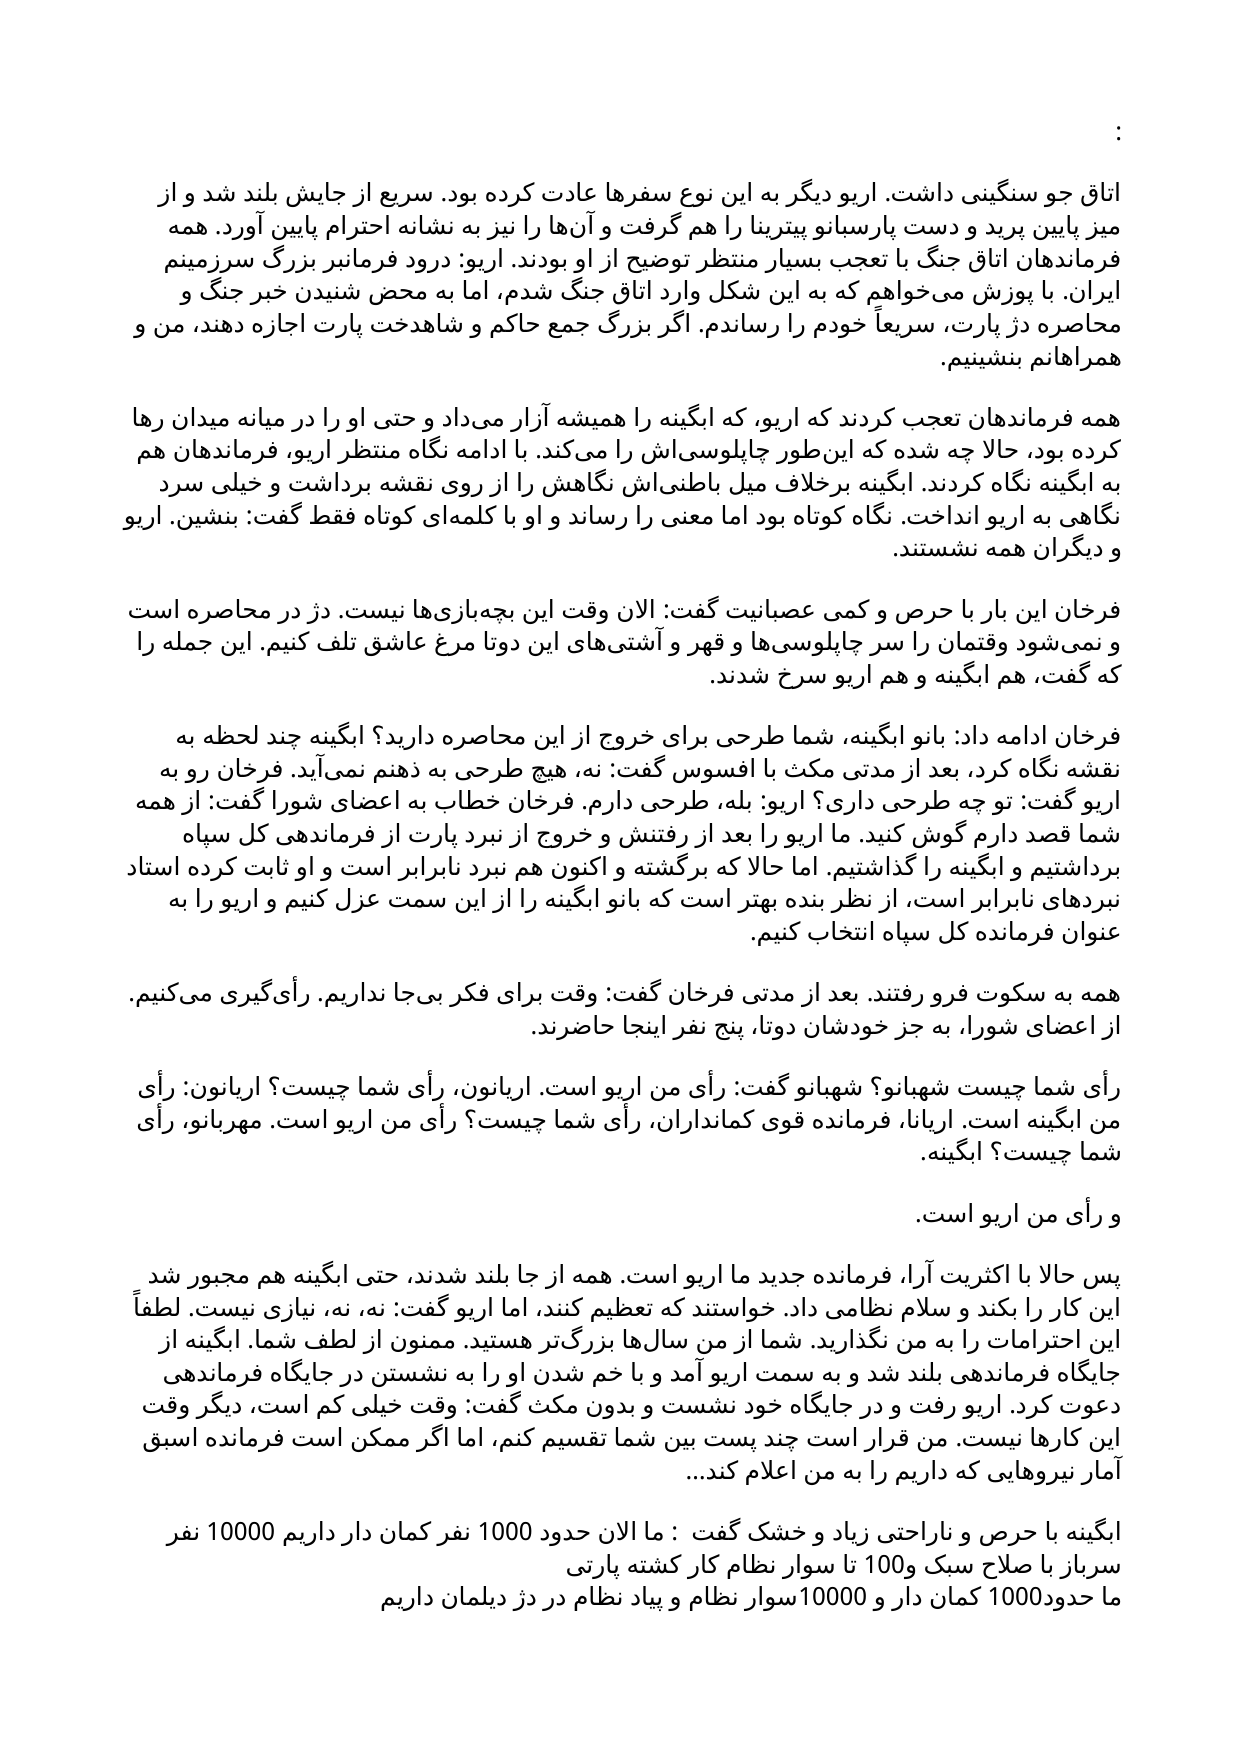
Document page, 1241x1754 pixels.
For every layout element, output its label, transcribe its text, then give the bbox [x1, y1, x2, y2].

text ما حدود1000 کمان دار و 10000سوار نظام و پیاد نظام در دژ دیلمان داریم [118, 1583, 1122, 1616]
text ابگینه با حرص و ناراحتی زیاد و خشک گفت : ما الان حدود 1000 نفر کمان دار داریم 10000 نفر سرباز با صلاح سبک و100 تا سوار نظام کار کشته پارتی [118, 1518, 1122, 1583]
text رأی شما چیست شهبانو؟ شهبانو گفت: رأی من اریو است. اریانون، رأی شما چیست؟ اریانون: رأی من ابگینه است. اریانا، فرمانده قوی کمانداران، رأی شما چیست؟ رأی من اریو است. مهربانو، رأی شما چیست؟ ابگینه. [118, 1073, 1122, 1171]
text همه به سکوت فرو رفتند. بعد از مدتی فرخان گفت: وقت برای فکر بی‌جا نداریم. رأی‌گیری می‌کنیم. از اعضای شورا، به جز خودشان دوتا، پنج نفر اینجا حاضرند. [118, 979, 1122, 1044]
text و رأی من اریو است. [118, 1200, 1122, 1232]
text : [118, 118, 1122, 151]
text همه فرماندهان تعجب کردند که اریو، که ابگینه را همیشه آزار می‌داد و حتی او را در میانه میدان رها کرده بود، حالا چه شده که این‌طور چاپلوسی‌اش را می‌کند. با ادامه نگاه منتظر اریو، فرماندهان هم به ابگینه نگاه کردند. ابگینه برخلاف میل باطنی‌اش نگاهش را از روی نقشه برداشت و خیلی سرد نگاهی به اریو انداخت. نگاه کوتاه بود اما معنی را رساند و او با کلمه‌ای کوتاه فقط گفت: بنشین. اریو و دیگران همه نشستند. [118, 404, 1122, 567]
text فرخان این بار با حرص و کمی عصبانیت گفت: الان وقت این بچه‌بازی‌ها نیست. دژ در محاصره است و نمی‌شود وقتمان را سر چاپلوسی‌ها و قهر و آشتی‌های این دوتا مرغ عاشق تلف کنیم. این جمله را که گفت، هم ابگینه و هم اریو سرخ شدند. [118, 596, 1122, 693]
text فرخان ادامه داد: بانو ابگینه، شما طرحی برای خروج از این محاصره دارید؟ ابگینه چند لحظه به نقشه نگاه کرد، بعد از مدتی مکث با افسوس گفت: نه، هیچ طرحی به ذهنم نمی‌آید. فرخان رو به اریو گفت: تو چه طرحی داری؟ اریو: بله، طرحی دارم. فرخان خطاب به اعضای شورا گفت: از همه شما قصد دارم گوش کنید. ما اریو را بعد از رفتنش و خروج از نبرد پارت از فرماندهی کل سپاه برداشتیم و ابگینه را گذاشتیم. اما حالا که برگشته و اکنون هم نبرد نابرابر است و او ثابت کرده استاد نبردهای نابرابر است، از نظر بنده بهتر است که بانو ابگینه را از این سمت عزل کنیم و اریو را به عنوان فرمانده کل سپاه انتخاب کنیم. [118, 722, 1122, 950]
text پس حالا با اکثریت آرا، فرمانده جدید ما اریو است. همه از جا بلند شدند، حتی ابگینه هم مجبور شد این کار را بکند و سلام نظامی داد. خواستند که تعظیم کنند، اما اریو گفت: نه، نه، نیازی نیست. لطفاً این احترامات را به من نگذارید. شما از من سال‌ها بزرگ‌تر هستید. ممنون از لطف شما. ابگینه از جایگاه فرماندهی بلند شد و به سمت اریو آمد و با خم شدن او را به نشستن در جایگاه فرماندهی دعوت کرد. اریو رفت و در جایگاه خود نشست و بدون مکث گفت: وقت خیلی کم است، دیگر وقت این کارها نیست. من قرار است چند پست بین شما تقسیم کنم، اما اگر ممکن است فرمانده اسبق آمار نیروهایی که داریم را به من اعلام کند… [118, 1261, 1122, 1489]
text اتاق جو سنگینی داشت. اریو دیگر به این نوع سفرها عادت کرده بود. سریع از جایش بلند شد و از میز پایین پرید و دست پارسبانو پیترینا را هم گرفت و آن‌ها را نیز به نشانه احترام پایین آورد. همه فرماندهان اتاق جنگ با تعجب بسیار منتظر توضیح از او بودند. اریو: درود فرمانبر بزرگ سرزمینم ایران. با پوزش می‌خواهم که به این شکل وارد اتاق جنگ شدم، اما به محض شنیدن خبر جنگ و محاصره دژ پارت، سریعاً خودم را رساندم. اگر بزرگ جمع حاکم و شاهدخت پارت اجازه دهند، من و همراهانم بنشینیم. [118, 179, 1122, 375]
